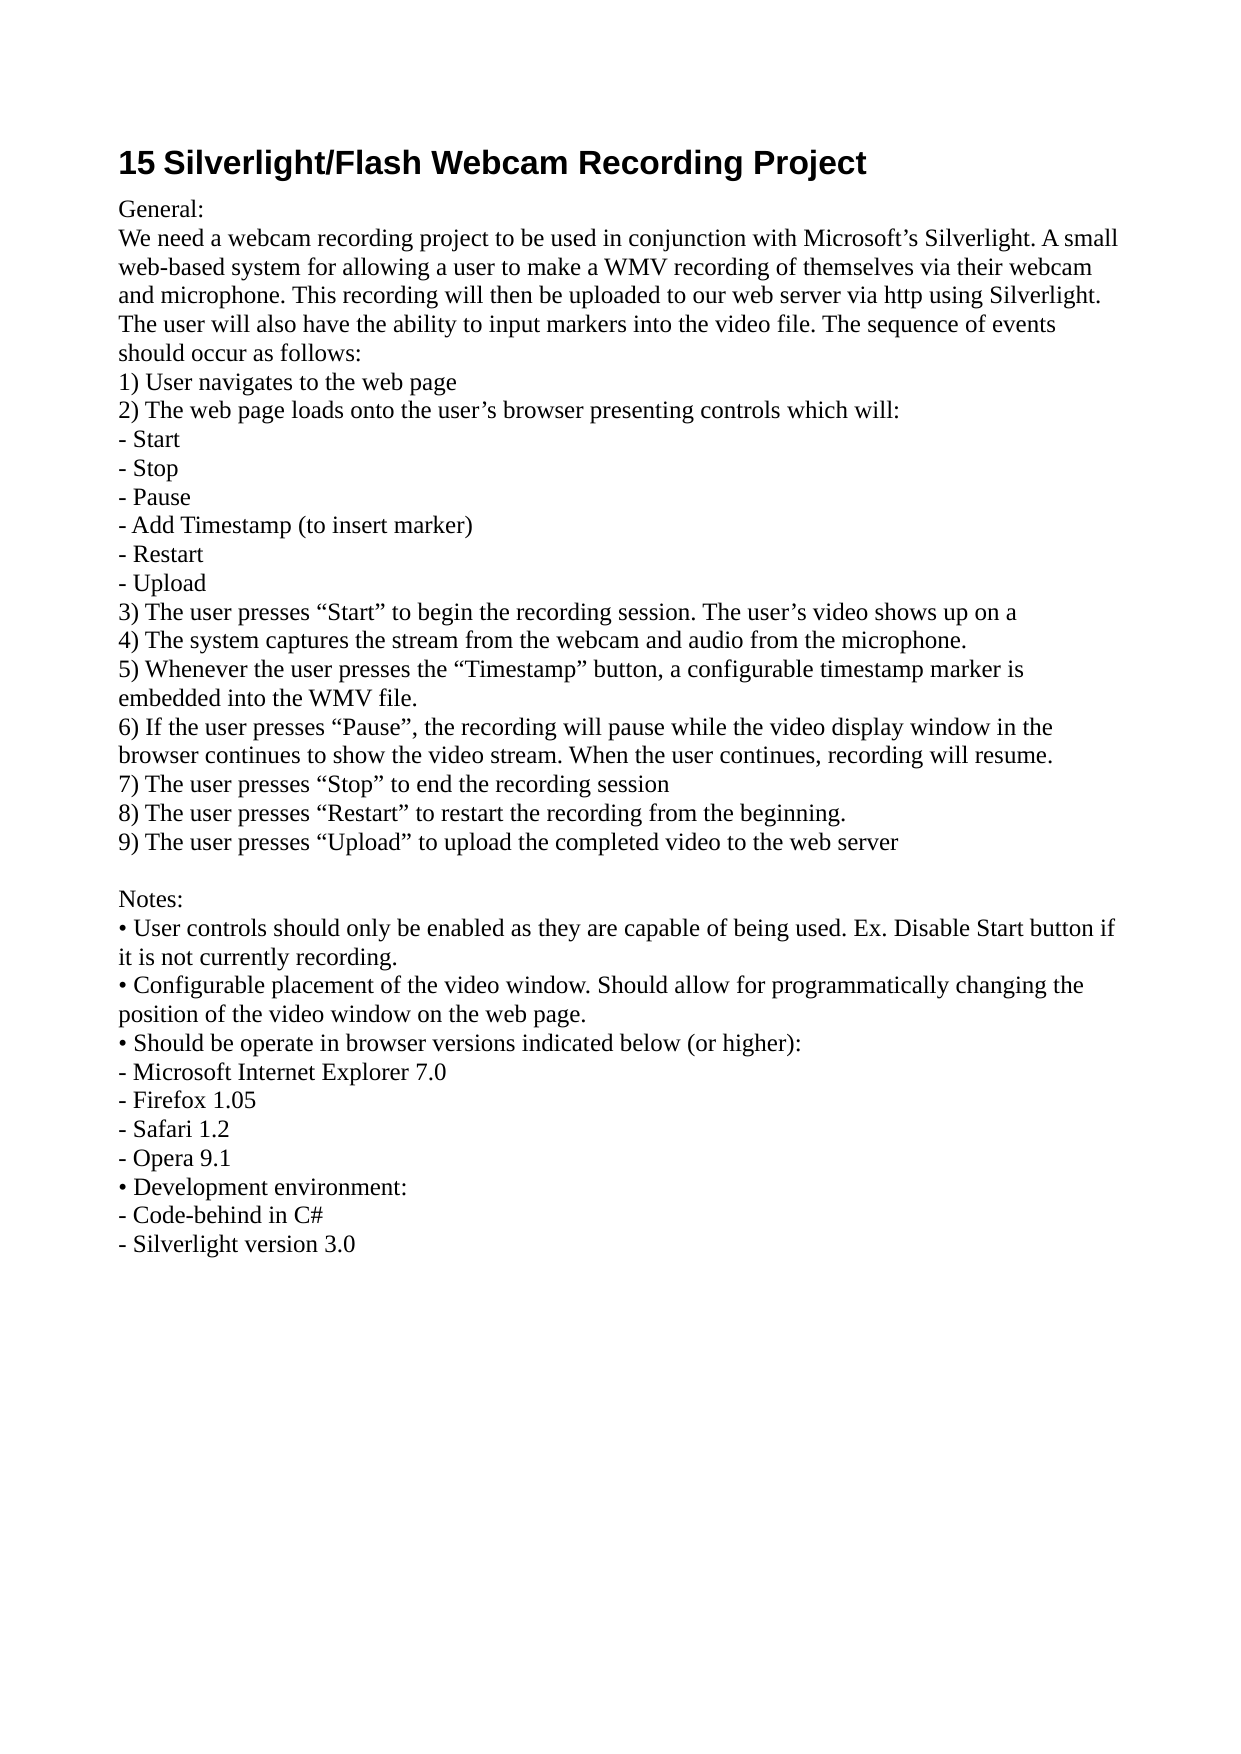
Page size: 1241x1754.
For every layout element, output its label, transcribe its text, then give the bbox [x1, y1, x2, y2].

subtitle Silverlight/Flash Webcam Recording Project [118, 143, 1122, 182]
text General: We need a webcam recording project to be used in conjunction with Microsoft’s Silverlight. A small web-based system for allowing a user to make a WMV recording of themselves via their webcam and microphone. This recording will then be uploaded to our web server via http using Silverlight. The user will also have the ability to input markers into the video file. The sequence of events should occur as follows: 1) User navigates to the web page 2) The web page loads onto the user’s browser presenting controls which will: - Start - Stop - Pause - Add Timestamp (to insert marker) - Restart - Upload 3) The user presses “Start” to begin the recording session. The user’s video shows up on a 4) The system captures the stream from the webcam and audio from the microphone. 5) Whenever the user presses the “Timestamp” button, a configurable timestamp marker is embedded into the WMV file. 6) If the user presses “Pause”, the recording will pause while the video display window in the browser continues to show the video stream. When the user continues, recording will resume. 7) The user presses “Stop” to end the recording session 8) The user presses “Restart” to restart the recording from the beginning. 9) The user presses “Upload” to upload the completed video to the web server Notes: • User controls should only be enabled as they are capable of being used. Ex. Disable Start button if it is not currently recording. • Configurable placement of the video window. Should allow for programmatically changing the position of the video window on the web page. • Should be operate in browser versions indicated below (or higher): - Microsoft Internet Explorer 7.0 - Firefox 1.05 - Safari 1.2 - Opera 9.1 • Development environment: - Code-behind in C# - Silverlight version 3.0 [118, 194, 1122, 1258]
